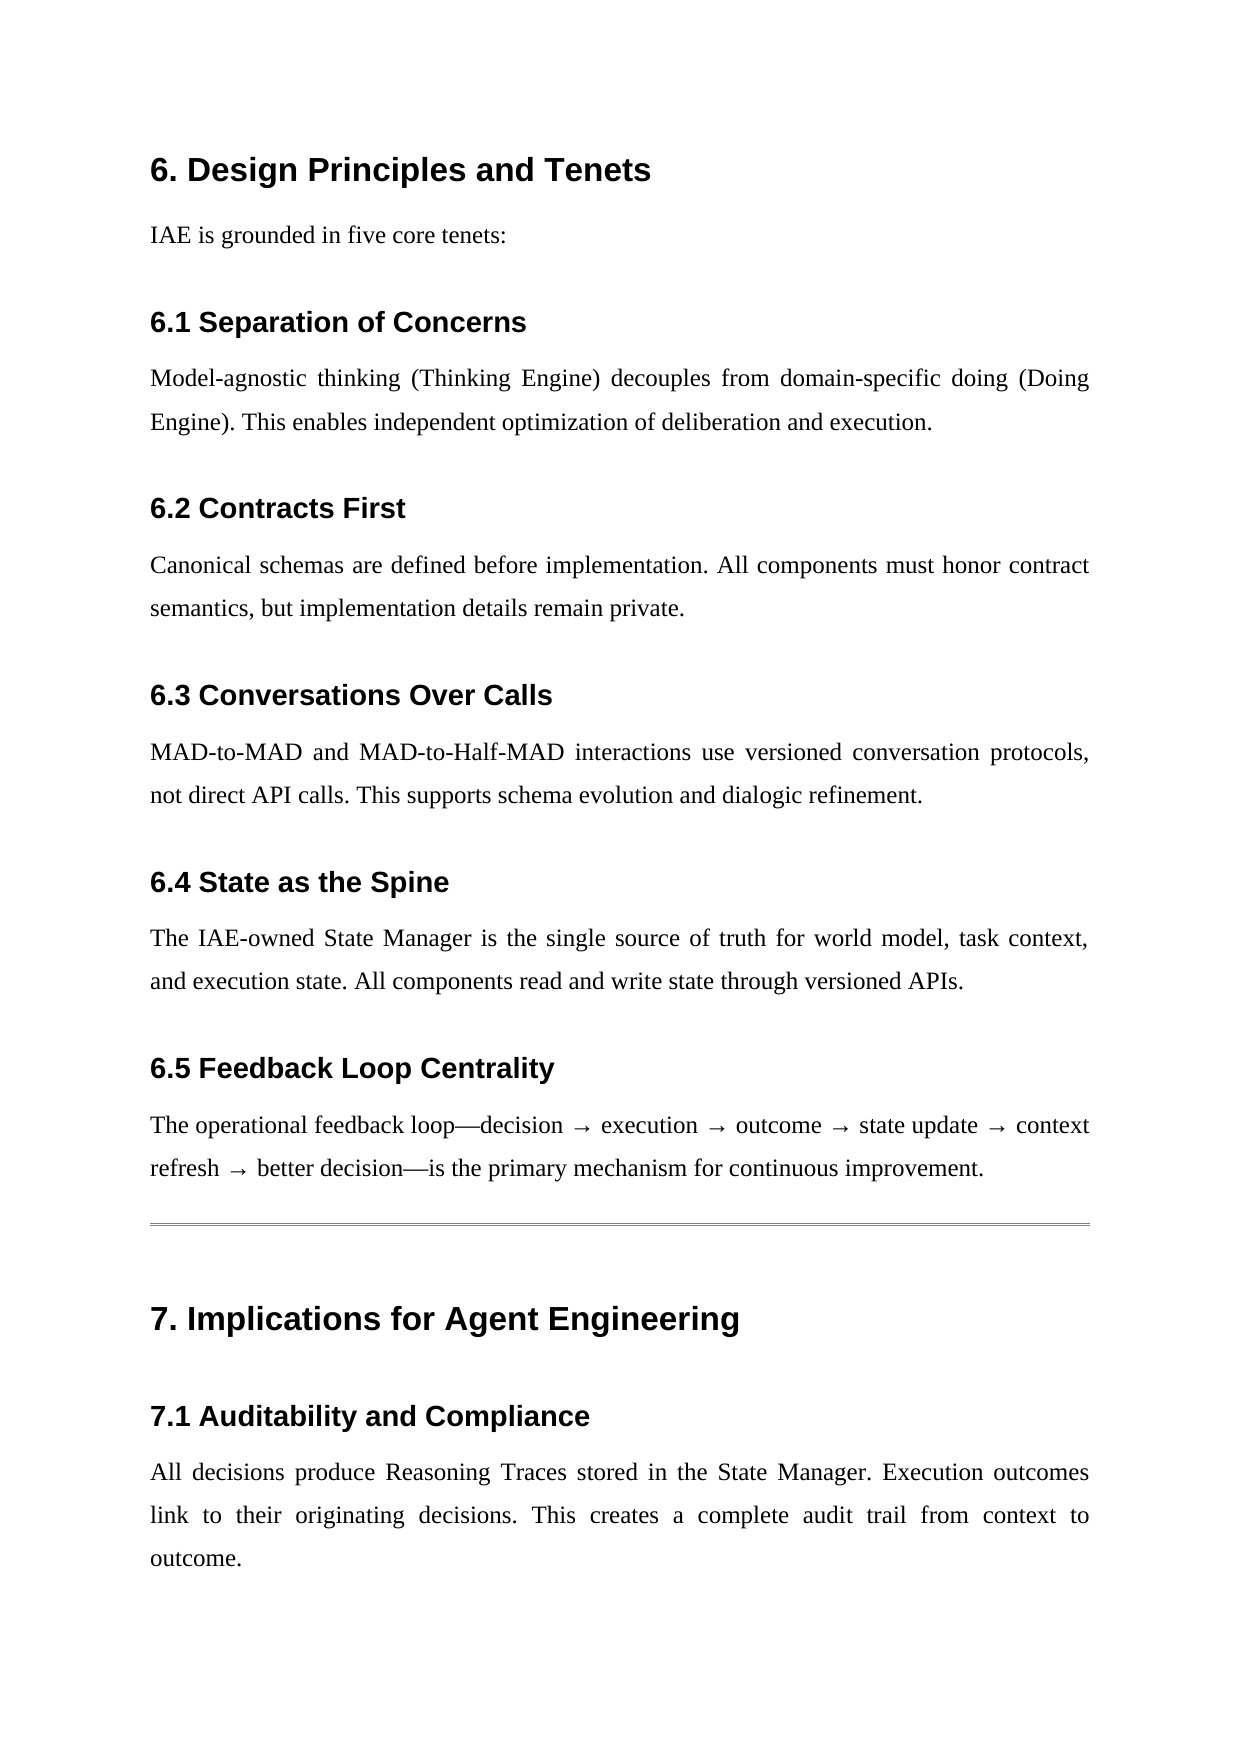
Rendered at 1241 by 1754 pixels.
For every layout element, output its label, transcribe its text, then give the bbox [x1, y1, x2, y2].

subtitle 6.3 Conversations Over Calls [150, 678, 1090, 712]
subtitle 6.5 Feedback Loop Centrality [150, 1051, 1090, 1085]
subtitle 6.2 Contracts First [150, 491, 1090, 525]
text MAD-to-MAD and MAD-to-Half-MAD interactions use versioned conversation protocols, not direct API calls. This supports schema evolution and dialogic refinement. [150, 737, 1090, 808]
text IAE is grounded in five core tenets: [150, 220, 1090, 249]
text Canonical schemas are defined before implementation. All components must honor contract semantics, but implementation details remain private. [150, 550, 1090, 622]
subtitle 6.1 Separation of Concerns [150, 305, 1090, 338]
subtitle 7.1 Auditability and Compliance [150, 1399, 1090, 1432]
text The operational feedback loop—decision → execution → outcome → state update → context refresh → better decision—is the primary mechanism for continuous improvement. [150, 1110, 1090, 1182]
subtitle 6.4 State as the Spine [150, 864, 1090, 898]
subtitle 7. Implications for Agent Engineering [150, 1299, 1090, 1338]
text All decisions produce Reasoning Traces stored in the State Manager. Execution outcomes link to their originating decisions. This creates a complete audit trail from context to outcome. [150, 1457, 1090, 1572]
text The IAE-owned State Manager is the single source of truth for world model, task context, and execution state. All components read and write state through versioned APIs. [150, 923, 1090, 995]
text Model-agnostic thinking (Thinking Engine) decouples from domain-specific doing (Doing Engine). This enables independent optimization of deliberation and execution. [150, 363, 1090, 435]
subtitle 6. Design Principles and Tenets [150, 150, 1090, 188]
